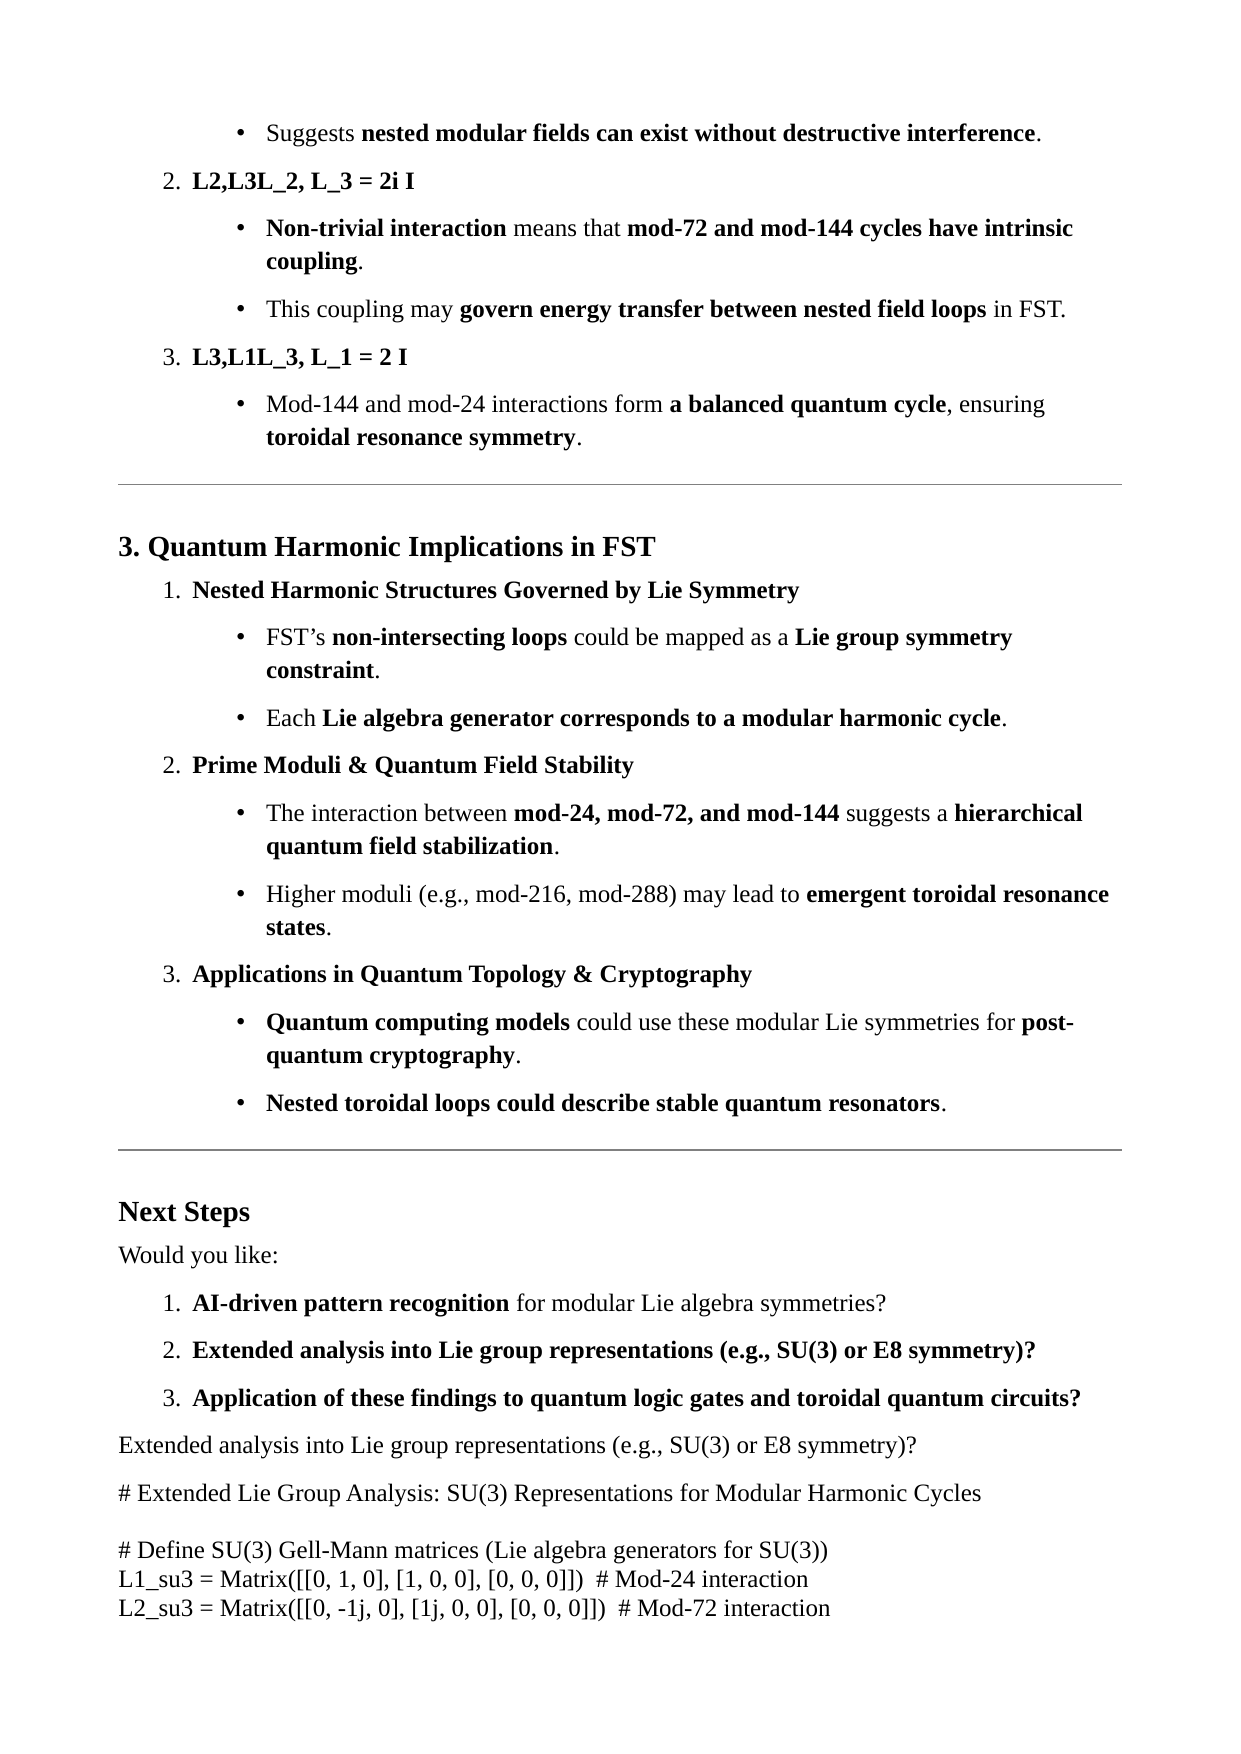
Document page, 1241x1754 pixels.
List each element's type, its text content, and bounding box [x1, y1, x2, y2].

text # Define SU(3) Gell-Mann matrices (Lie algebra generators for SU(3)) [118, 1536, 1122, 1564]
text Would you like: [118, 1240, 1122, 1269]
list Suggests nested modular fields can exist without destructive interference. [236, 118, 1122, 147]
list L3,L1L_3, L_1 = 2 I [162, 342, 1122, 370]
text L1_su3 = Matrix([[0, 1, 0], [1, 0, 0], [0, 0, 0]]) # Mod-24 interaction [118, 1564, 1122, 1593]
list FST’s non-intersecting loops could be mapped as a Lie group symmetry constraint. [236, 622, 1122, 684]
list Extended analysis into Lie group representations (e.g., SU(3) or E8 symmetry)? [162, 1335, 1122, 1364]
list Each Lie algebra generator corresponds to a modular harmonic cycle. [236, 703, 1122, 732]
text L2_su3 = Matrix([[0, -1j, 0], [1j, 0, 0], [0, 0, 0]]) # Mod-72 interaction [118, 1593, 1122, 1622]
list Higher moduli (e.g., mod-216, mod-288) may lead to emergent toroidal resonance states. [236, 879, 1122, 941]
list Application of these findings to quantum logic gates and toroidal quantum circuits? 🚀 [162, 1383, 1122, 1412]
list Nested toroidal loops could describe stable quantum resonators. [236, 1088, 1122, 1116]
subtitle 3. Quantum Harmonic Implications in FST [118, 529, 1122, 562]
list The interaction between mod-24, mod-72, and mod-144 suggests a hierarchical quantum field stabilization. [236, 798, 1122, 860]
list This coupling may govern energy transfer between nested field loops in FST. [236, 294, 1122, 323]
list Non-trivial interaction means that mod-72 and mod-144 cycles have intrinsic coupling. [236, 213, 1122, 275]
subtitle Next Steps [118, 1194, 1122, 1228]
list Mod-144 and mod-24 interactions form a balanced quantum cycle, ensuring toroidal resonance symmetry. [236, 389, 1122, 451]
list Applications in Quantum Topology & Cryptography [162, 959, 1122, 988]
text Extended analysis into Lie group representations (e.g., SU(3) or E8 symmetry)? [118, 1431, 1122, 1459]
list Quantum computing models could use these modular Lie symmetries for post-quantum cryptography. [236, 1007, 1122, 1069]
list Nested Harmonic Structures Governed by Lie Symmetry [162, 575, 1122, 603]
list AI-driven pattern recognition for modular Lie algebra symmetries? [162, 1288, 1122, 1316]
text # Extended Lie Group Analysis: SU(3) Representations for Modular Harmonic Cycles [118, 1478, 1122, 1507]
list L2,L3L_2, L_3 = 2i I [162, 166, 1122, 194]
list Prime Moduli & Quantum Field Stability [162, 751, 1122, 779]
